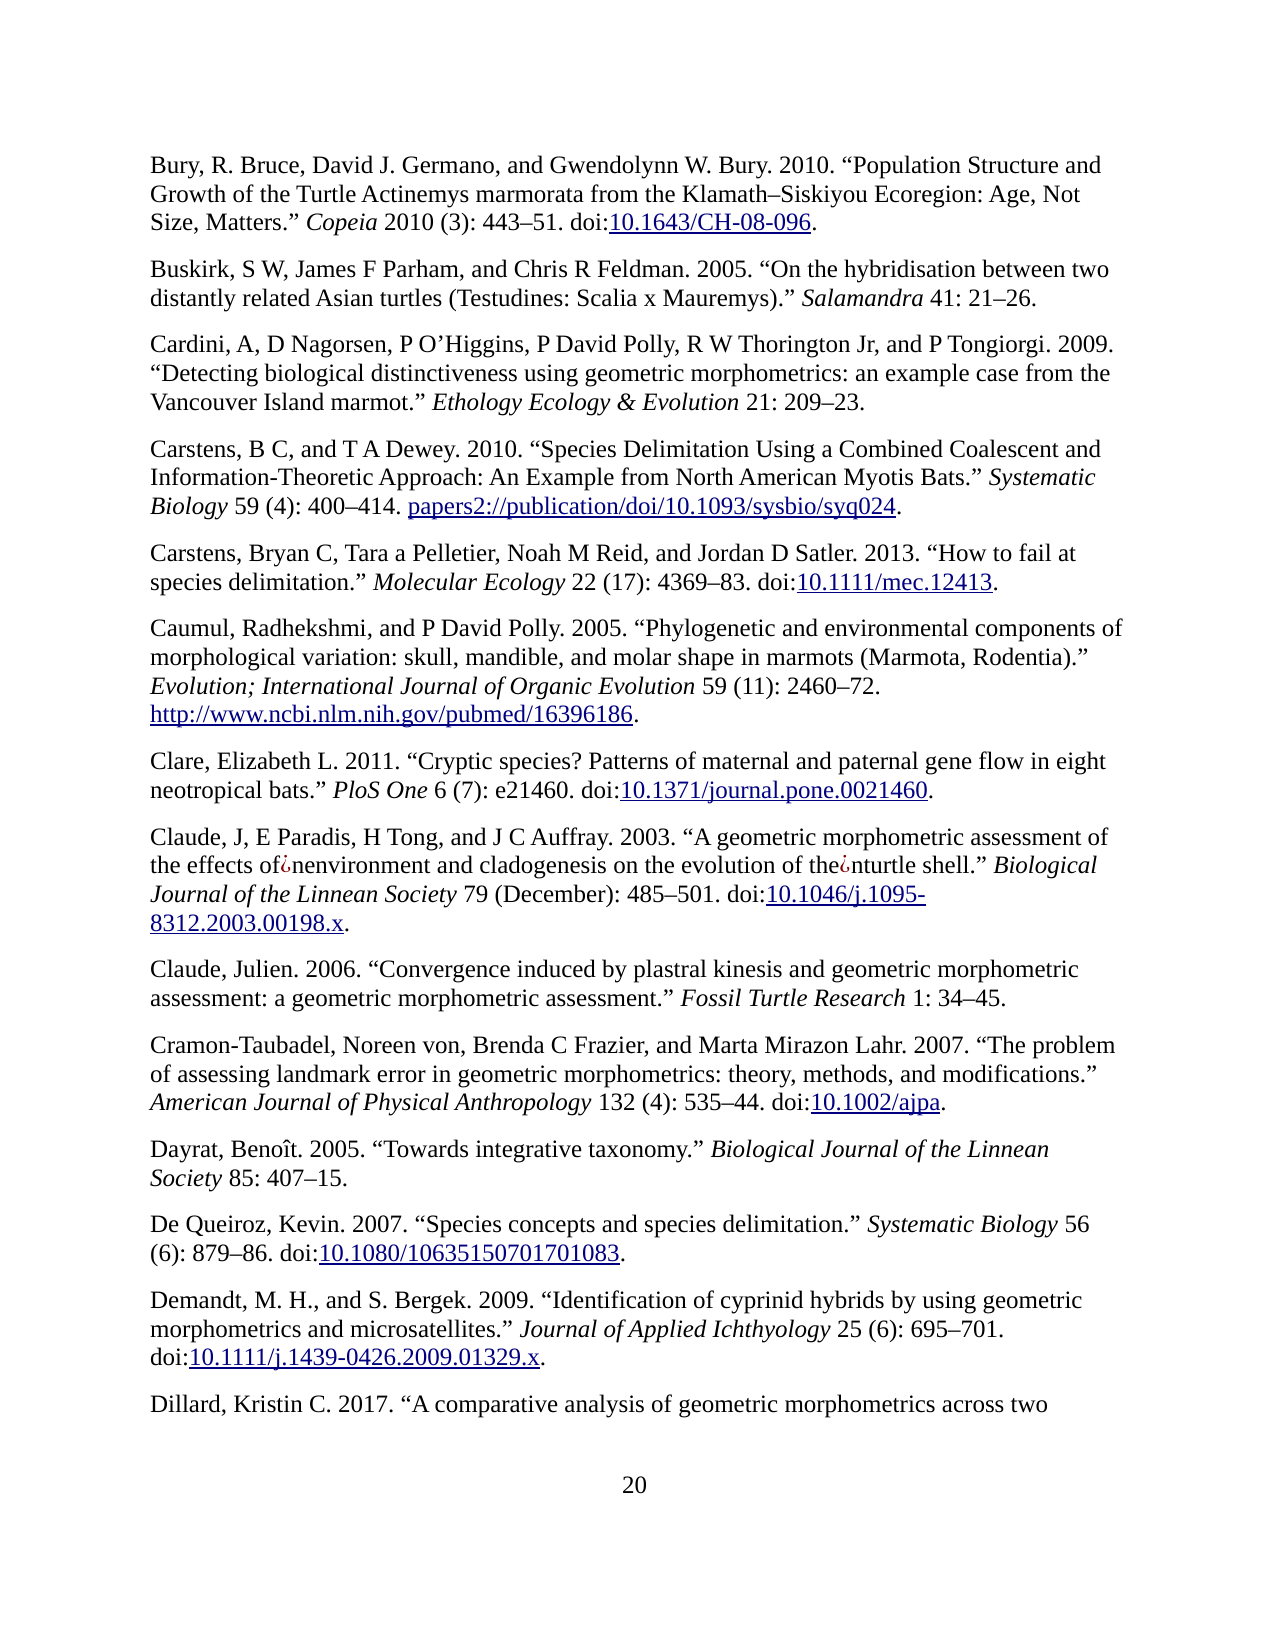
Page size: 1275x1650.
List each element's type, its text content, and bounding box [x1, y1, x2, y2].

text Clare, Elizabeth L. 2011. “Cryptic species? Patterns of maternal and paternal gene flow in eight neotropical bats.” PloS One 6 (7): e21460. doi:10.1371/journal.pone.0021460. [150, 746, 1125, 804]
text De Queiroz, Kevin. 2007. “Species concepts and species delimitation.” Systematic Biology 56 (6): 879–86. doi:10.1080/10635150701701083. [150, 1209, 1125, 1267]
text Dillard, Kristin C. 2017. “A comparative analysis of geometric morphometrics across two [150, 1389, 1125, 1418]
text Caumul, Radhekshmi, and P David Polly. 2005. “Phylogenetic and environmental components of morphological variation: skull, mandible, and molar shape in marmots (Marmota, Rodentia).” Evolution; International Journal of Organic Evolution 59 (11): 2460–72. http://www.ncbi.nlm.nih.gov/pubmed/16396186. [150, 613, 1125, 728]
text Claude, Julien. 2006. “Convergence induced by plastral kinesis and geometric morphometric assessment: a geometric morphometric assessment.” Fossil Turtle Research 1: 34–45. [150, 954, 1125, 1012]
text Dayrat, Benoît. 2005. “Towards integrative taxonomy.” Biological Journal of the Linnean Society 85: 407–15. [150, 1134, 1125, 1192]
text Carstens, B C, and T A Dewey. 2010. “Species Delimitation Using a Combined Coalescent and Information-Theoretic Approach: An Example from North American Myotis Bats.” Systematic Biology 59 (4): 400–414. papers2://publication/doi/10.1093/sysbio/syq024. [150, 434, 1125, 520]
text Claude, J, E Paradis, H Tong, and J C Auffray. 2003. “A geometric morphometric assessment of the effects ofnenvironment and cladogenesis on the evolution of thenturtle shell.” Biological Journal of the Linnean Society 79 (December): 485–501. doi:10.1046/j.1095-8312.2003.00198.x. [150, 822, 1125, 937]
text Bury, R. Bruce, David J. Germano, and Gwendolynn W. Bury. 2010. “Population Structure and Growth of the Turtle Actinemys marmorata from the Klamath–Siskiyou Ecoregion: Age, Not Size, Matters.” Copeia 2010 (3): 443–51. doi:10.1643/CH-08-096. [150, 150, 1125, 236]
text Cardini, A, D Nagorsen, P O’Higgins, P David Polly, R W Thorington Jr, and P Tongiorgi. 2009. “Detecting biological distinctiveness using geometric morphometrics: an example case from the Vancouver Island marmot.” Ethology Ecology & Evolution 21: 209–23. [150, 329, 1125, 416]
text Demandt, M. H., and S. Bergek. 2009. “Identification of cyprinid hybrids by using geometric morphometrics and microsatellites.” Journal of Applied Ichthyology 25 (6): 695–701. doi:10.1111/j.1439-0426.2009.01329.x. [150, 1285, 1125, 1371]
text Buskirk, S W, James F Parham, and Chris R Feldman. 2005. “On the hybridisation between two distantly related Asian turtles (Testudines: Scalia x Mauremys).” Salamandra 41: 21–26. [150, 254, 1125, 312]
text Carstens, Bryan C, Tara a Pelletier, Noah M Reid, and Jordan D Satler. 2013. “How to fail at species delimitation.” Molecular Ecology 22 (17): 4369–83. doi:10.1111/mec.12413. [150, 538, 1125, 595]
text Cramon-Taubadel, Noreen von, Brenda C Frazier, and Marta Mirazon Lahr. 2007. “The problem of assessing landmark error in geometric morphometrics: theory, methods, and modifications.” American Journal of Physical Anthropology 132 (4): 535–44. doi:10.1002/ajpa. [150, 1030, 1125, 1116]
